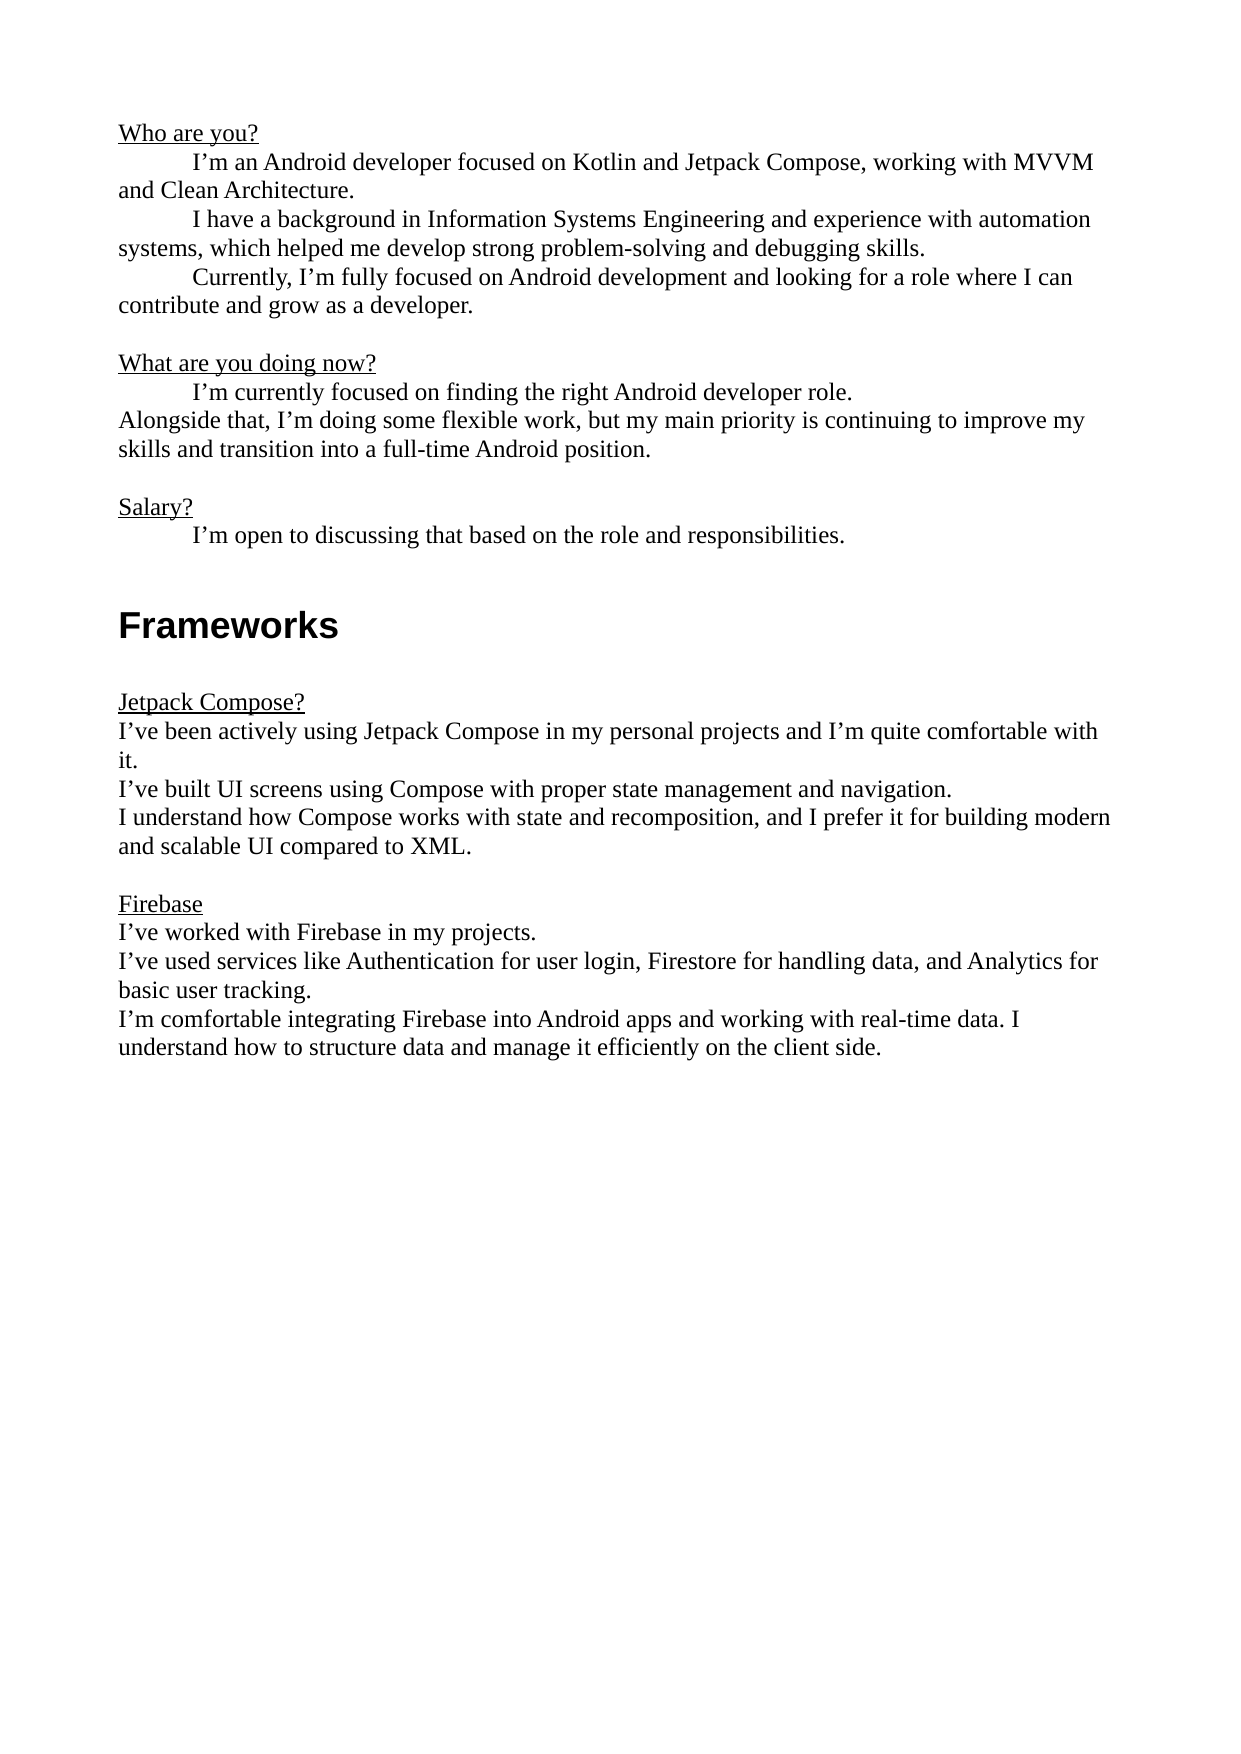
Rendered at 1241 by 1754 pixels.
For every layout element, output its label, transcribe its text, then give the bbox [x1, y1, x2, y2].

text I’m an Android developer focused on Kotlin and Jetpack Compose, working with MVVM and Clean Architecture. [118, 147, 1122, 204]
text Salary? I’m open to discussing that based on the role and responsibilities. [118, 492, 1122, 549]
text Currently, I’m fully focused on Android development and looking for a role where I can contribute and grow as a developer. [118, 262, 1122, 319]
text I’m comfortable integrating Firebase into Android apps and working with real-time data. I understand how to structure data and manage it efficiently on the client side. [118, 1004, 1122, 1061]
text Who are you? [118, 118, 1122, 147]
text I’ve used services like Authentication for user login, Firestore for handling data, and Analytics for basic user tracking. [118, 946, 1122, 1004]
text What are you doing now? [118, 348, 1122, 377]
text I understand how Compose works with state and recomposition, and I prefer it for building modern and scalable UI compared to XML. [118, 802, 1122, 860]
subtitle Frameworks [118, 603, 1122, 646]
text I’m currently focused on finding the right Android developer role. Alongside that, I’m doing some flexible work, but my main priority is continuing to improve my skills and transition into a full-time Android position. [118, 377, 1122, 463]
text I have a background in Information Systems Engineering and experience with automation systems, which helped me develop strong problem-solving and debugging skills. [118, 204, 1122, 262]
text Firebase I’ve worked with Firebase in my projects. [118, 889, 1122, 946]
text I’ve built UI screens using Compose with proper state management and navigation. [118, 774, 1122, 802]
text Jetpack Compose? I’ve been actively using Jetpack Compose in my personal projects and I’m quite comfortable with it. [118, 687, 1122, 774]
